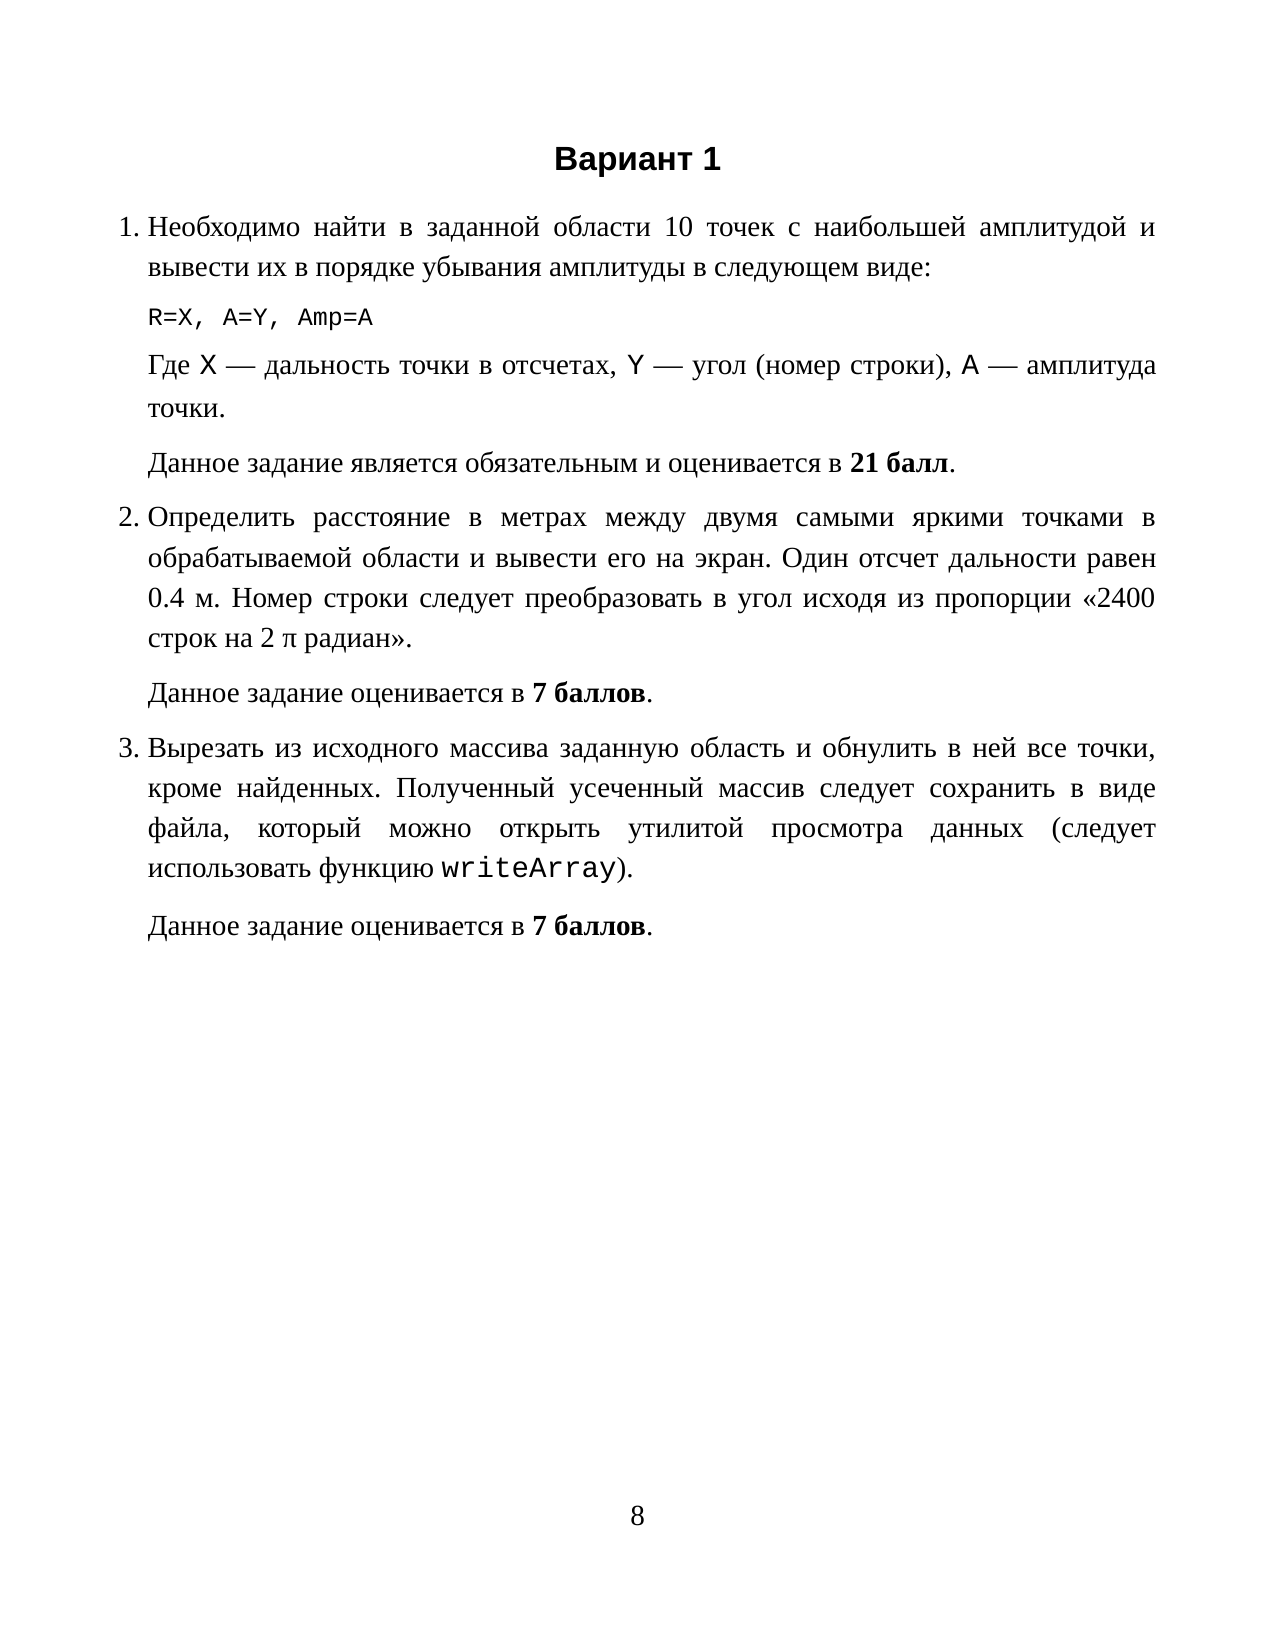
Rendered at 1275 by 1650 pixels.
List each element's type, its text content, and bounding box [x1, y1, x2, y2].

subtitle Вариант 1 [118, 139, 1157, 178]
list Необходимо найти в заданной области 10 точек с наибольшей амплитудой и вывести их в порядке убывания амплитуды в следующем виде: [118, 209, 1157, 283]
list Определить расстояние в метрах между двумя самыми яркими точками в обрабатываемой области и вывести его на экран. Один отсчет дальности равен 0.4 м. Номер строки следует преобразовать в угол исходя из пропорции «2400 строк на 2 π радиан». [118, 499, 1157, 654]
list Вырезать из исходного массива заданную область и обнулить в ней все точки, кроме найденных. Полученный усеченный массив следует сохранить в виде файла, который можно открыть утилитой просмотра данных (следует использовать функцию writeArray). [118, 730, 1157, 886]
list Данное задание оценивается в 7 баллов. [118, 675, 1157, 708]
list Данное задание является обязательным и оценивается в 21 балл. [118, 445, 1157, 478]
list R=X, A=Y, Amp=A [118, 304, 1157, 333]
list Где X — дальность точки в отсчетах, Y — угол (номер строки), A — амплитуда точки. [118, 347, 1157, 423]
list Данное задание оценивается в 7 баллов. [118, 908, 1157, 942]
